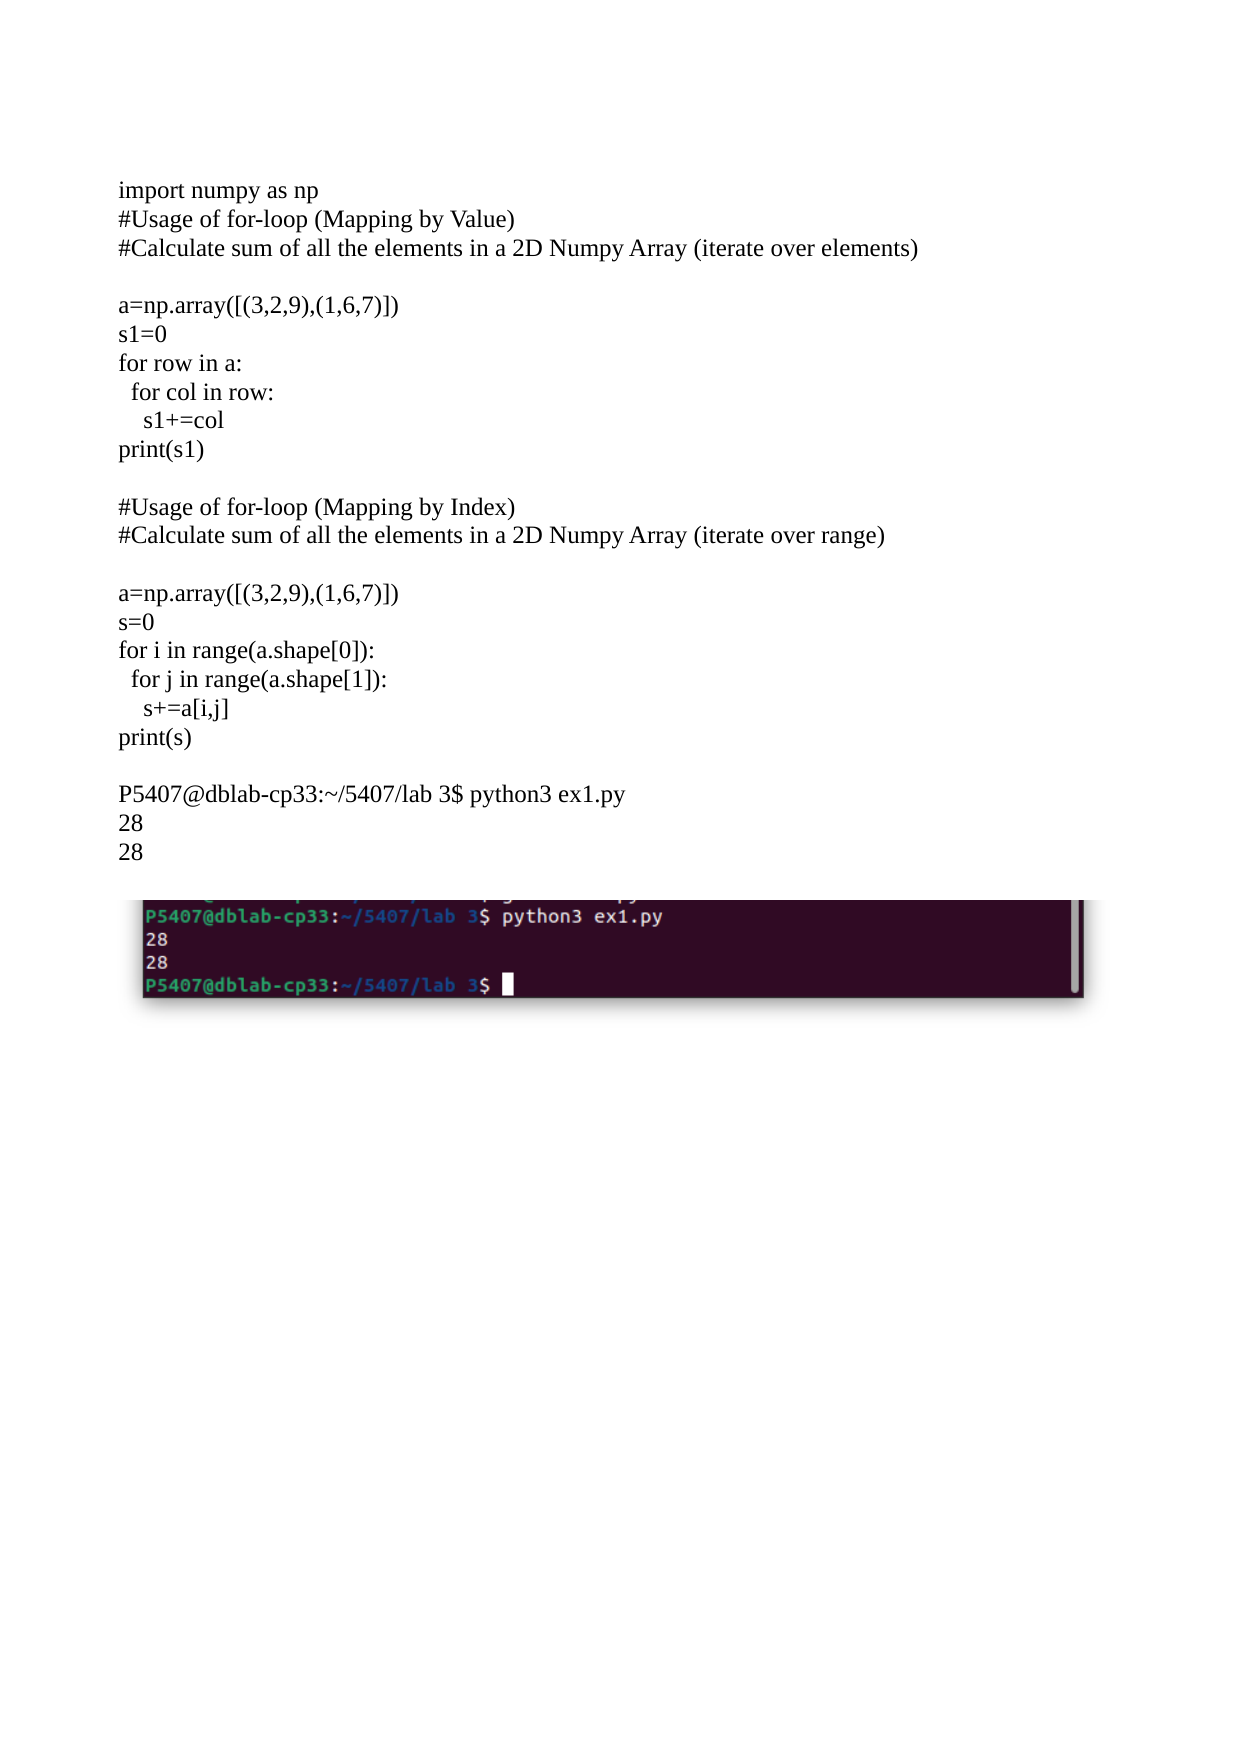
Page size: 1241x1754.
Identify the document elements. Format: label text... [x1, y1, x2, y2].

text s=0 [118, 607, 1122, 636]
text for j in range(a.shape[1]): [118, 664, 1122, 693]
text import numpy as np [118, 176, 1122, 204]
text a=np.array([(3,2,9),(1,6,7)]) [118, 291, 1122, 319]
text print(s) [118, 722, 1122, 751]
text #Usage of for-loop (Mapping by Value) [118, 204, 1122, 233]
text s1+=col [118, 406, 1122, 434]
text #Usage of for-loop (Mapping by Index) [118, 492, 1122, 521]
text for col in row: [118, 377, 1122, 406]
text 28 [118, 808, 1122, 837]
text s1=0 [118, 319, 1122, 348]
text P5407@dblab-cp33:~/5407/lab 3$ python3 ex1.py [118, 779, 1122, 808]
text 28 [118, 837, 1122, 866]
text #Calculate sum of all the elements in a 2D Numpy Array (iterate over range) [118, 521, 1122, 549]
text print(s1) [118, 434, 1122, 463]
text a=np.array([(3,2,9),(1,6,7)]) [118, 578, 1122, 607]
picture [111, 900, 1116, 1034]
text for row in a: [118, 348, 1122, 377]
text s+=a[i,j] [118, 693, 1122, 722]
text #Calculate sum of all the elements in a 2D Numpy Array (iterate over elements) [118, 233, 1122, 262]
text for i in range(a.shape[0]): [118, 636, 1122, 664]
